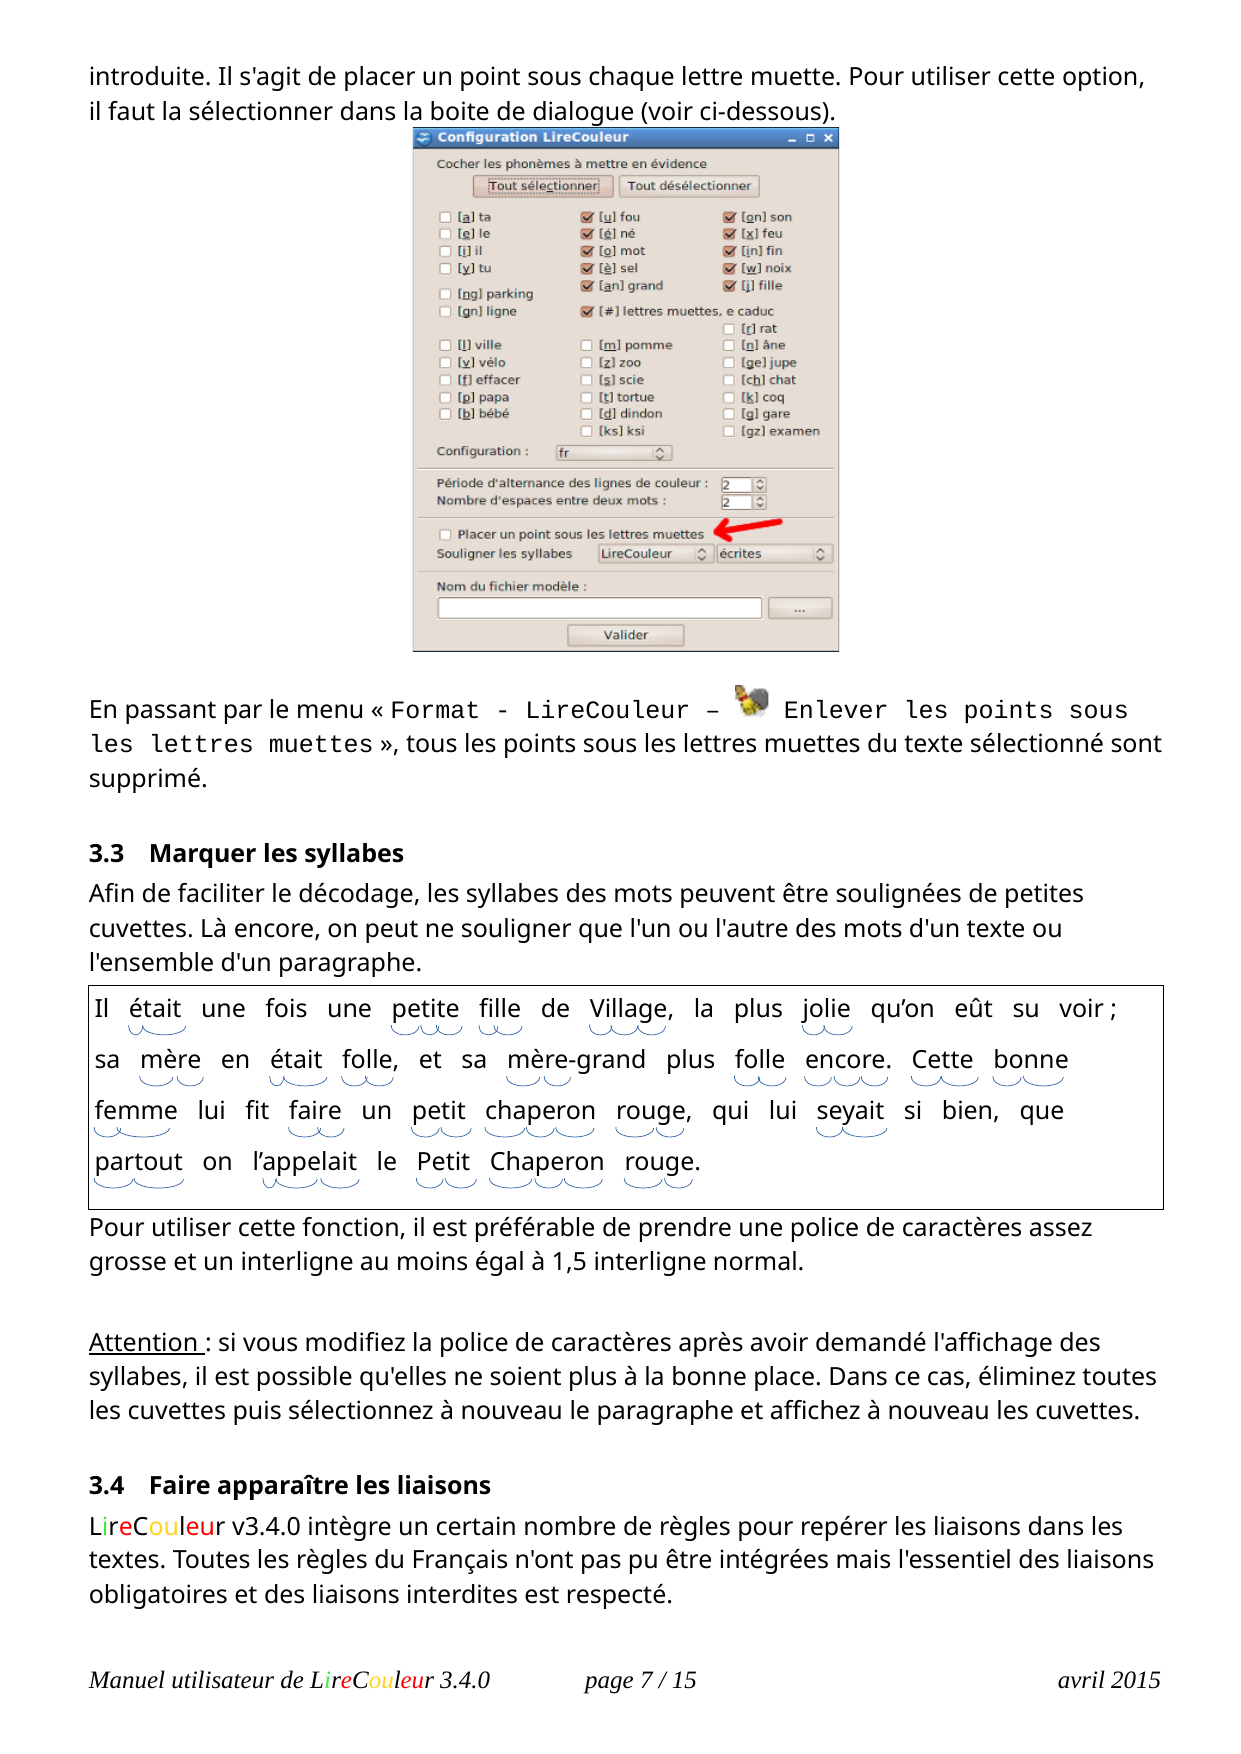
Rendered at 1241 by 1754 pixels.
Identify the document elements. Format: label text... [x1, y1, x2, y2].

text Pour utiliser cette fonction, il est préférable de prendre une police de caractères assez grosse et un interligne au moins égal à 1,5 interligne normal. [88, 1210, 1163, 1277]
table_header Il était une fois une petite fille de Village, la plus jolie qu’on eût su voir ; sa mère en était folle, et sa mère-grand plus folle encore. Cette bonne femme lui fit faire un petit chaperon rouge, qui lui seyait si bien, que partout on l’appelait le Petit Chaperon rouge. [89, 986, 1163, 1209]
text Attention : si vous modifiez la police de caractères après avoir demandé l'affichage des syllabes, il est possible qu'elles ne soient plus à la bonne place. Dans ce cas, éliminez toutes les cuvettes puis sélectionnez à nouveau le paragraphe et affichez à nouveau les cuvettes. [88, 1324, 1163, 1426]
picture [735, 685, 769, 719]
picture [412, 127, 840, 652]
subtitle Marquer les syllabes [88, 836, 1163, 870]
text LireCouleur v3.4.0 intègre un certain nombre de règles pour repérer les liaisons dans les textes. Toutes les règles du Français n'ont pas pu être intégrées mais l'essentiel des liaisons obligatoires et des liaisons interdites est respecté. [88, 1508, 1163, 1610]
text introduite. Il s'agit de placer un point sous chaque lettre muette. Pour utiliser cette option, il faut la sélectionner dans la boite de dialogue (voir ci-dessous). [88, 59, 1163, 127]
text Afin de faciliter le décodage, les syllabes des mots peuvent être soulignées de petites cuvettes. Là encore, on peut ne souligner que l'un ou l'autre des mots d'un texte ou l'ensemble d'un paragraphe. [88, 876, 1163, 978]
text En passant par le menu « Format - LireCouleur – Enlever les points sous les lettres muettes », tous les points sous les lettres muettes du texte sélectionné sont supprimé. [88, 685, 1163, 794]
subtitle Faire apparaître les liaisons [88, 1468, 1163, 1502]
